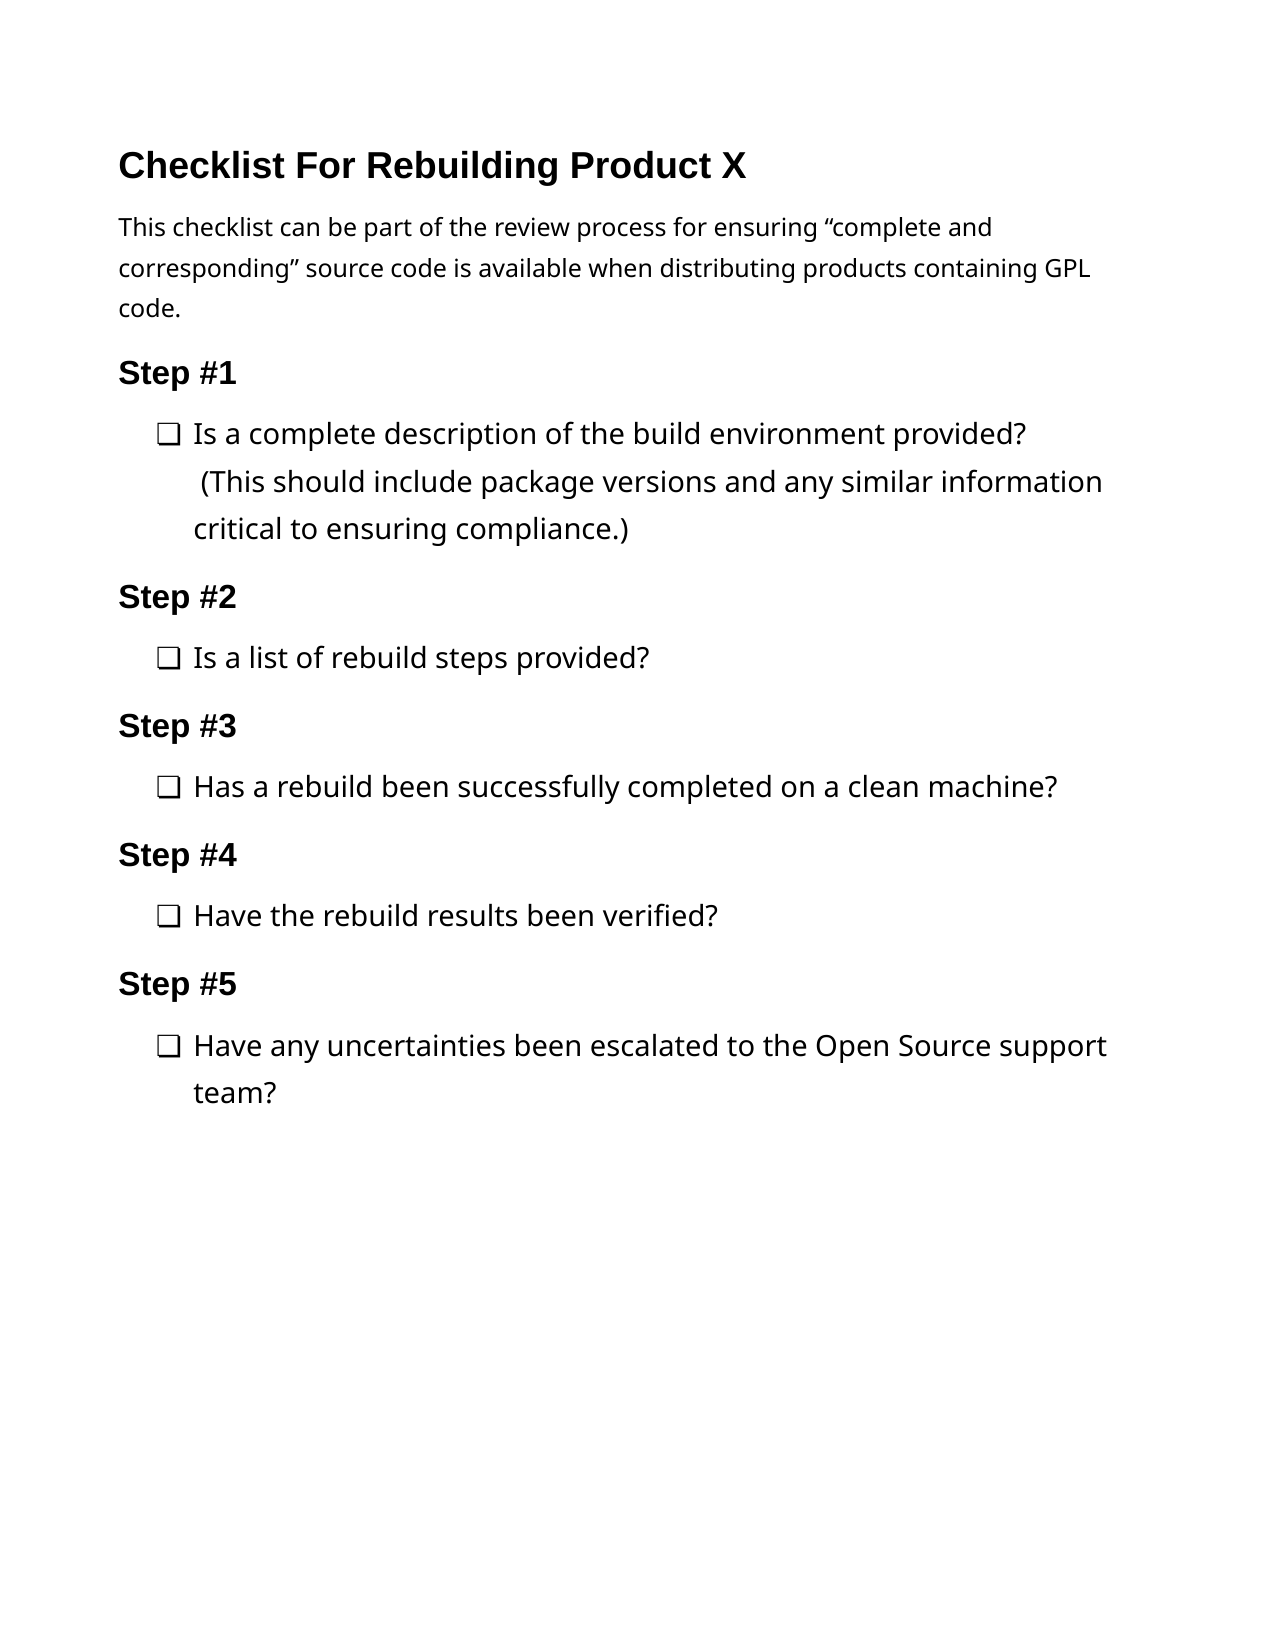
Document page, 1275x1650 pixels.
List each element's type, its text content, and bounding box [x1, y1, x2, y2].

subtitle Step #4 [118, 835, 1157, 873]
list Has a rebuild been successfully completed on a clean machine? [156, 767, 1157, 806]
list Is a list of rebuild steps provided? [156, 638, 1157, 677]
subtitle Step #2 [118, 577, 1157, 615]
text This checklist can be part of the review process for ensuring “complete and corresponding” source code is available when distributing products containing GPL code. [118, 209, 1157, 325]
list Have any uncertainties been escalated to the Open Source support team? [156, 1025, 1157, 1112]
list Is a complete description of the build environment provided? (This should include package versions and any similar information critical to ensuring compliance.) [156, 413, 1157, 548]
subtitle Step #1 [118, 353, 1157, 391]
list Have the rebuild results been verified? [156, 896, 1157, 935]
subtitle Checklist For Rebuilding Product X [118, 143, 1157, 186]
subtitle Step #5 [118, 964, 1157, 1003]
subtitle Step #3 [118, 706, 1157, 744]
